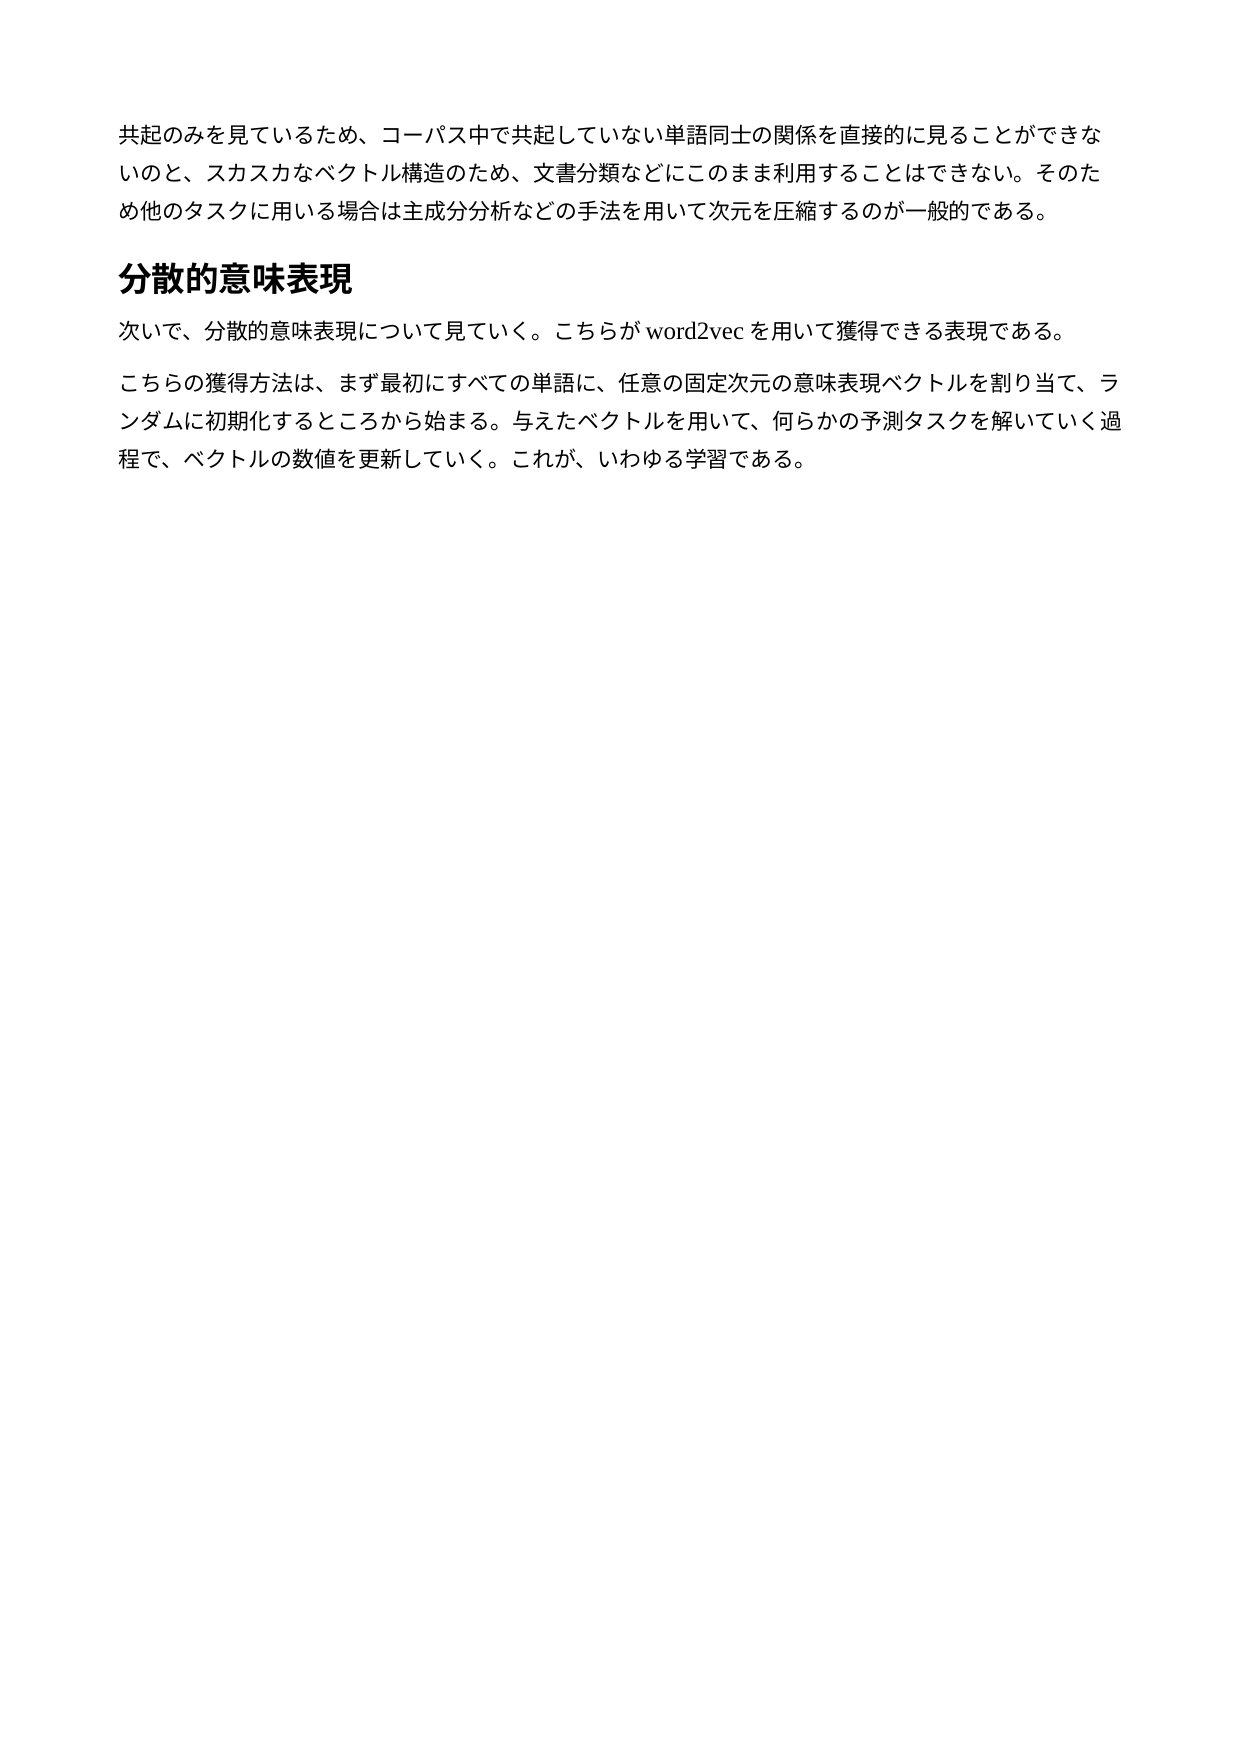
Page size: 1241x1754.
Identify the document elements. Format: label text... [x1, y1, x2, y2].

text 共起のみを見ているため、コーパス中で共起していない単語同士の関係を直接的に見ることができないのと、スカスカなベクトル構造のため、文書分類などにこのまま利用することはできない。そのため他のタスクに用いる場合は主成分分析などの手法を用いて次元を圧縮するのが一般的である。 [118, 118, 1122, 226]
text 次いで、分散的意味表現について見ていく。こちらがword2vecを用いて獲得できる表現である。 [118, 314, 1122, 345]
text こちらの獲得方法は、まず最初にすべての単語に、任意の固定次元の意味表現ベクトルを割り当て、ランダムに初期化するところから始まる。与えたベクトルを用いて、何らかの予測タスクを解いていく過程で、ベクトルの数値を更新していく。これが、いわゆる学習である。 [118, 366, 1122, 474]
subtitle 分散的意味表現 [118, 253, 1122, 301]
